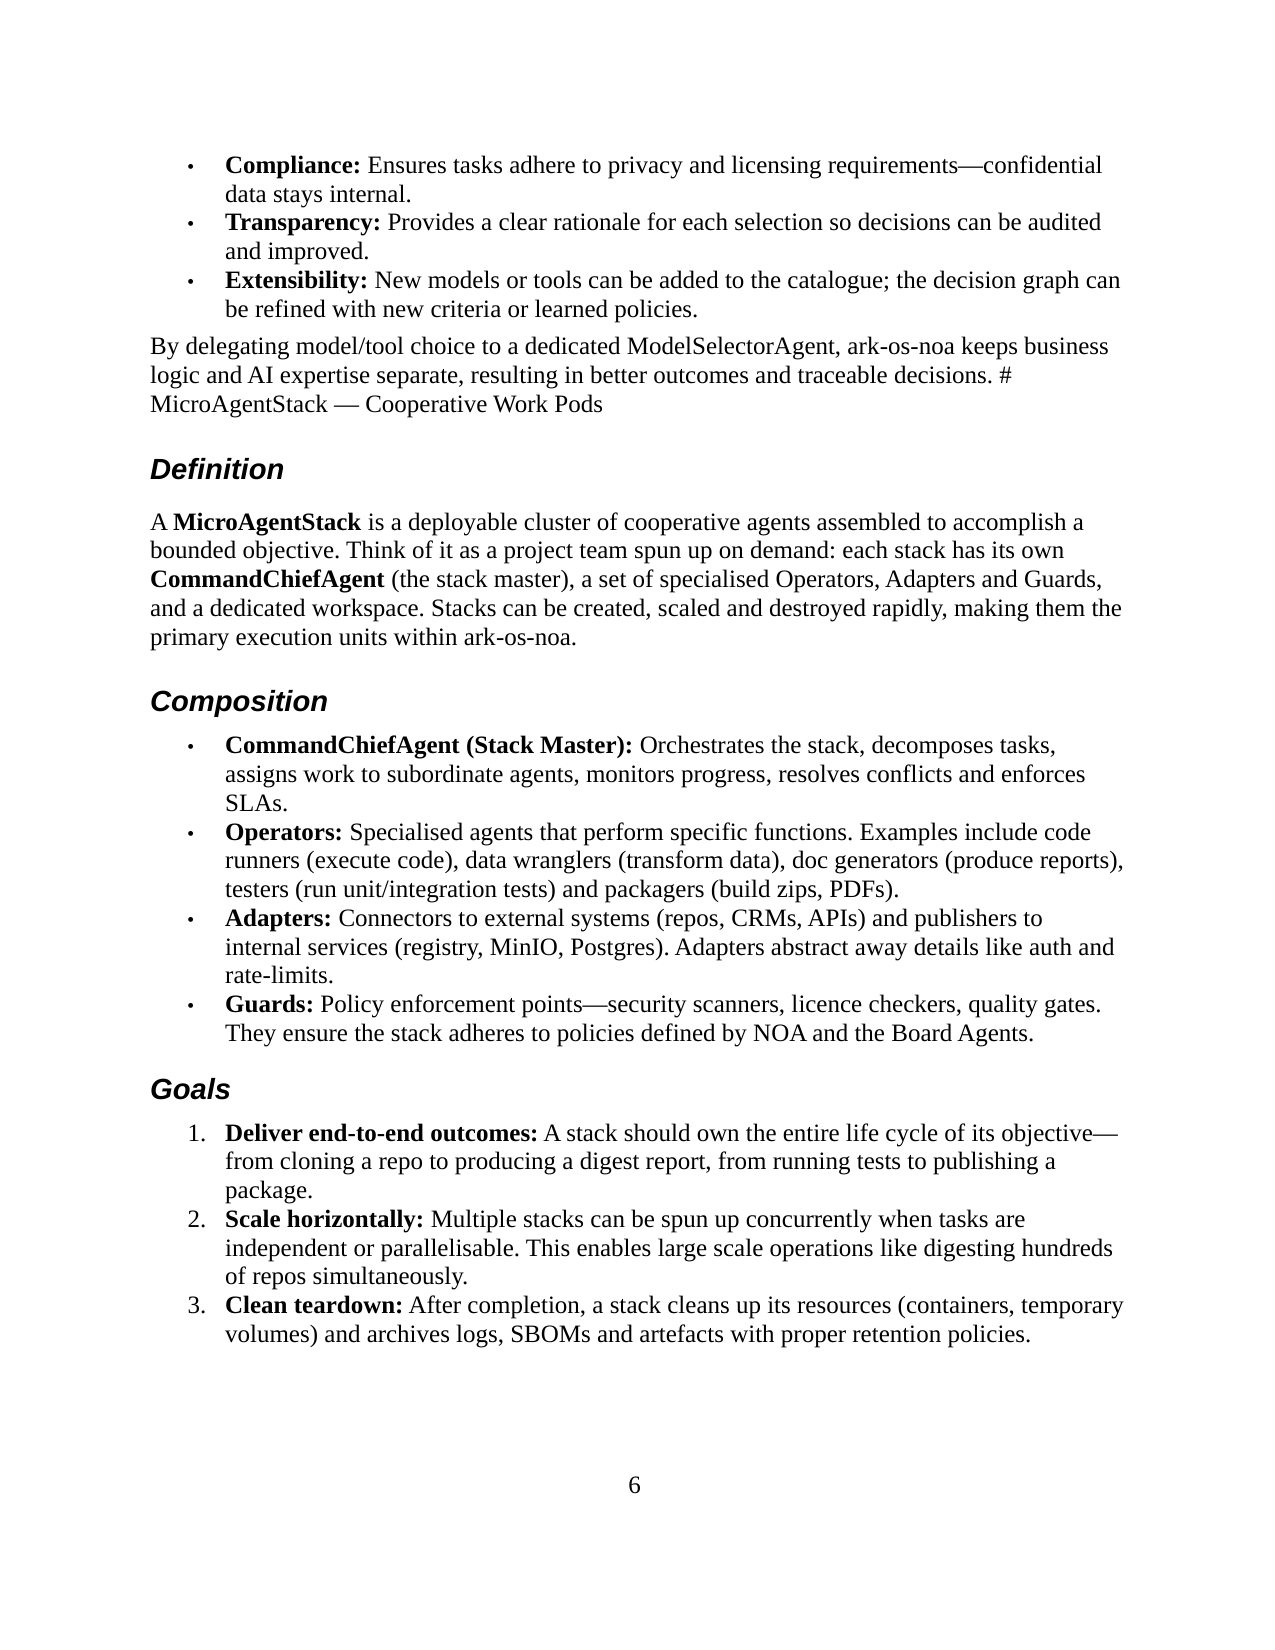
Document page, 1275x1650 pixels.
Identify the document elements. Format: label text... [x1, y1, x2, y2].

list CommandChiefAgent (Stack Master): Orchestrates the stack, decomposes tasks, assigns work to subordinate agents, monitors progress, resolves conflicts and enforces SLAs. [187, 730, 1125, 817]
subtitle Goals [150, 1072, 1125, 1105]
subtitle Definition [150, 452, 1125, 485]
subtitle Composition [150, 684, 1125, 718]
list Extensibility: New models or tools can be added to the catalogue; the decision graph can be refined with new criteria or learned policies. [187, 265, 1125, 322]
list Transparency: Provides a clear rationale for each selection so decisions can be audited and improved. [187, 207, 1125, 265]
list Deliver end‑to‑end outcomes: A stack should own the entire life cycle of its objective—from cloning a repo to producing a digest report, from running tests to publishing a package. [187, 1118, 1125, 1204]
list Scale horizontally: Multiple stacks can be spun up concurrently when tasks are independent or parallelisable. This enables large scale operations like digesting hundreds of repos simultaneously. [187, 1204, 1125, 1290]
text A MicroAgentStack is a deployable cluster of cooperative agents assembled to accomplish a bounded objective. Think of it as a project team spun up on demand: each stack has its own CommandChiefAgent (the stack master), a set of specialised Operators, Adapters and Guards, and a dedicated workspace. Stacks can be created, scaled and destroyed rapidly, making them the primary execution units within ark‑os‑noa. [150, 507, 1125, 650]
list Adapters: Connectors to external systems (repos, CRMs, APIs) and publishers to internal services (registry, MinIO, Postgres). Adapters abstract away details like auth and rate‑limits. [187, 903, 1125, 989]
list Guards: Policy enforcement points—security scanners, licence checkers, quality gates. They ensure the stack adheres to policies defined by NOA and the Board Agents. [187, 989, 1125, 1047]
list Compliance: Ensures tasks adhere to privacy and licensing requirements—confidential data stays internal. [187, 150, 1125, 207]
list Clean teardown: After completion, a stack cleans up its resources (containers, temporary volumes) and archives logs, SBOMs and artefacts with proper retention policies. [187, 1290, 1125, 1348]
list Operators: Specialised agents that perform specific functions. Examples include code runners (execute code), data wranglers (transform data), doc generators (produce reports), testers (run unit/integration tests) and packagers (build zips, PDFs). [187, 817, 1125, 903]
text By delegating model/tool choice to a dedicated ModelSelectorAgent, ark‑os‑noa keeps business logic and AI expertise separate, resulting in better outcomes and traceable decisions. # MicroAgentStack — Cooperative Work Pods [150, 331, 1125, 418]
